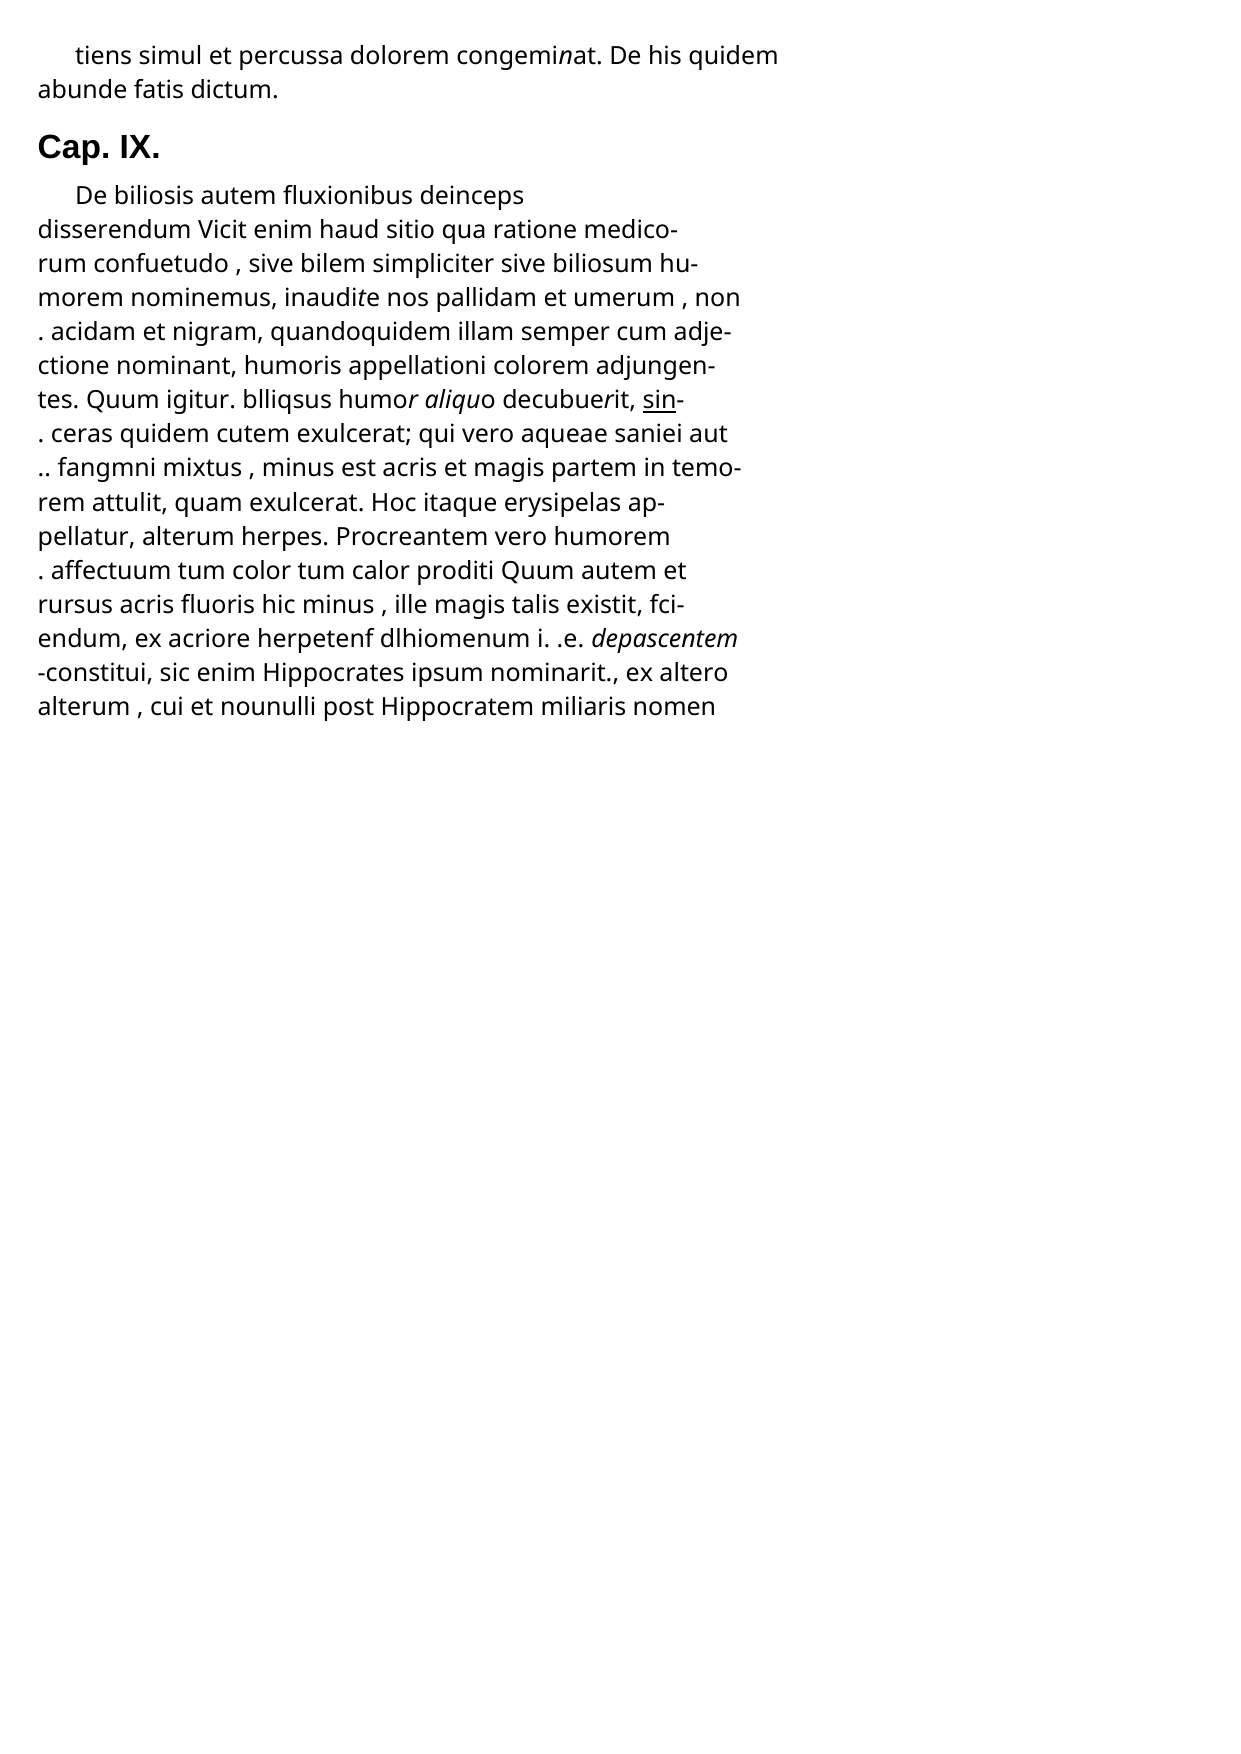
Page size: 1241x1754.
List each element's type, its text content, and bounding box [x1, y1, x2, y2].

text De biliosis autem fluxionibus deinceps disserendum Vicit enim haud sitio qua ratione medico- rum confuetudo , sive bilem simpliciter sive biliosum hu- morem nominemus, inaudite nos pallidam et umerum , non . acidam et nigram, quandoquidem illam semper cum adje- ctione nominant, humoris appellationi colorem adjungen- tes. Quum igitur. blliqsus humor aliquo decubuerit, sin- . ceras quidem cutem exulcerat; qui vero aqueae saniei aut .. fangmni mixtus , minus est acris et magis partem in temo- rem attulit, quam exulcerat. Hoc itaque erysipelas ap- pellatur, alterum herpes. Procreantem vero humorem . affectuum tum color tum calor proditi Quum autem et rursus acris fluoris hic minus , ille magis talis existit, fci- endum, ex acriore herpetenf dlhiomenum i. .e. depascentem -constitui, sic enim Hippocrates ipsum nominarit., ex altero alterum , cui et nounulli post Hippocratem miliaris nomen [37, 178, 1203, 723]
text tiens simul et percussa dolorem congeminat. De his quidem abunde fatis dictum. [37, 37, 1203, 106]
subtitle Cap. IX. [37, 126, 1203, 165]
